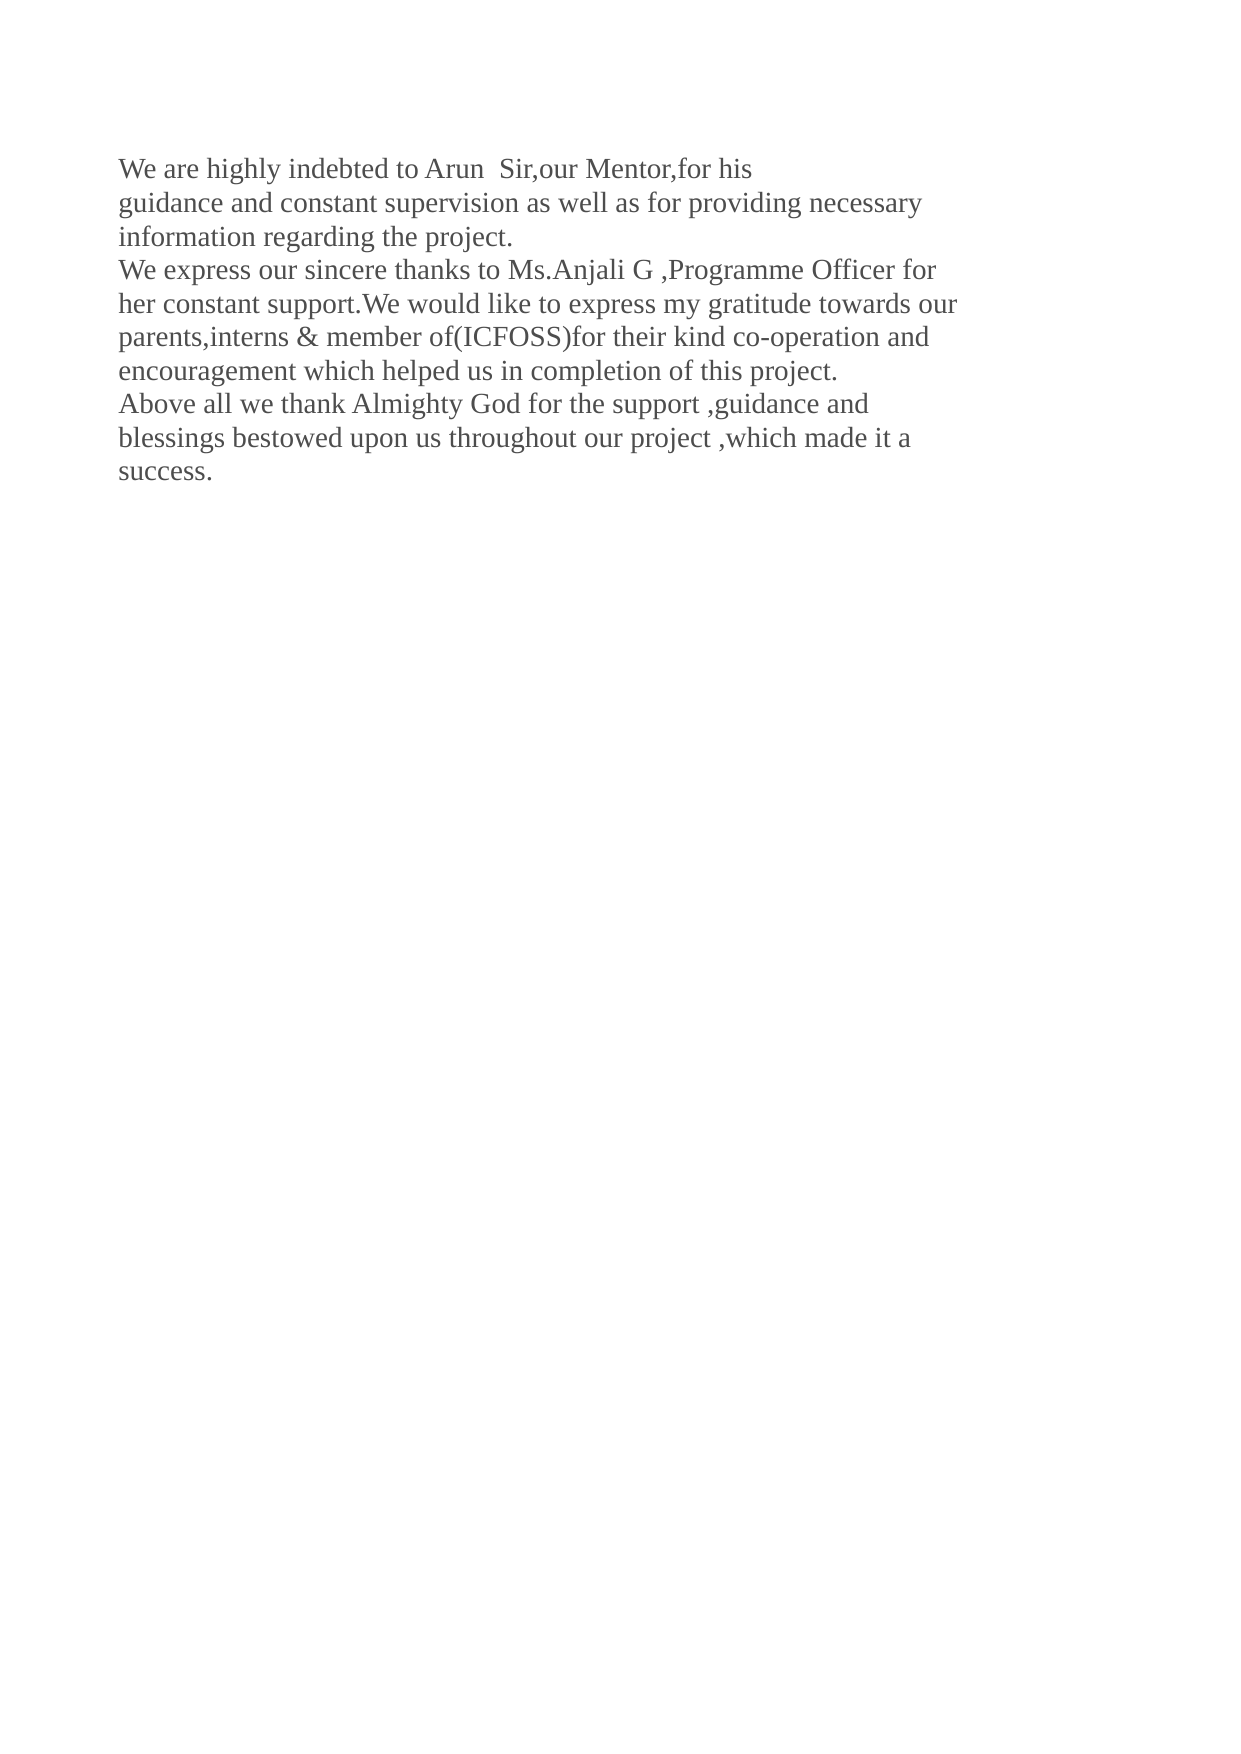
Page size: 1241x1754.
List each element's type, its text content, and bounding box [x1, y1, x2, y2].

text information regarding the project. [118, 219, 1122, 252]
text her constant support.We would like to express my gratitude towards our [118, 286, 1122, 319]
text parents,interns & member of(ICFOSS)for their kind co-operation and [118, 319, 1122, 353]
text guidance and constant supervision as well as for providing necessary [118, 185, 1122, 219]
text success. [118, 453, 1122, 487]
text blessings bestowed upon us throughout our project ,which made it a [118, 420, 1122, 453]
text Above all we thank Almighty God for the support ,guidance and [118, 386, 1122, 420]
text encouragement which helped us in completion of this project. [118, 353, 1122, 386]
text We express our sincere thanks to Ms.Anjali G ,Programme Officer for [118, 252, 1122, 286]
text We are highly indebted to Arun Sir,our Mentor,for his [118, 152, 1122, 185]
